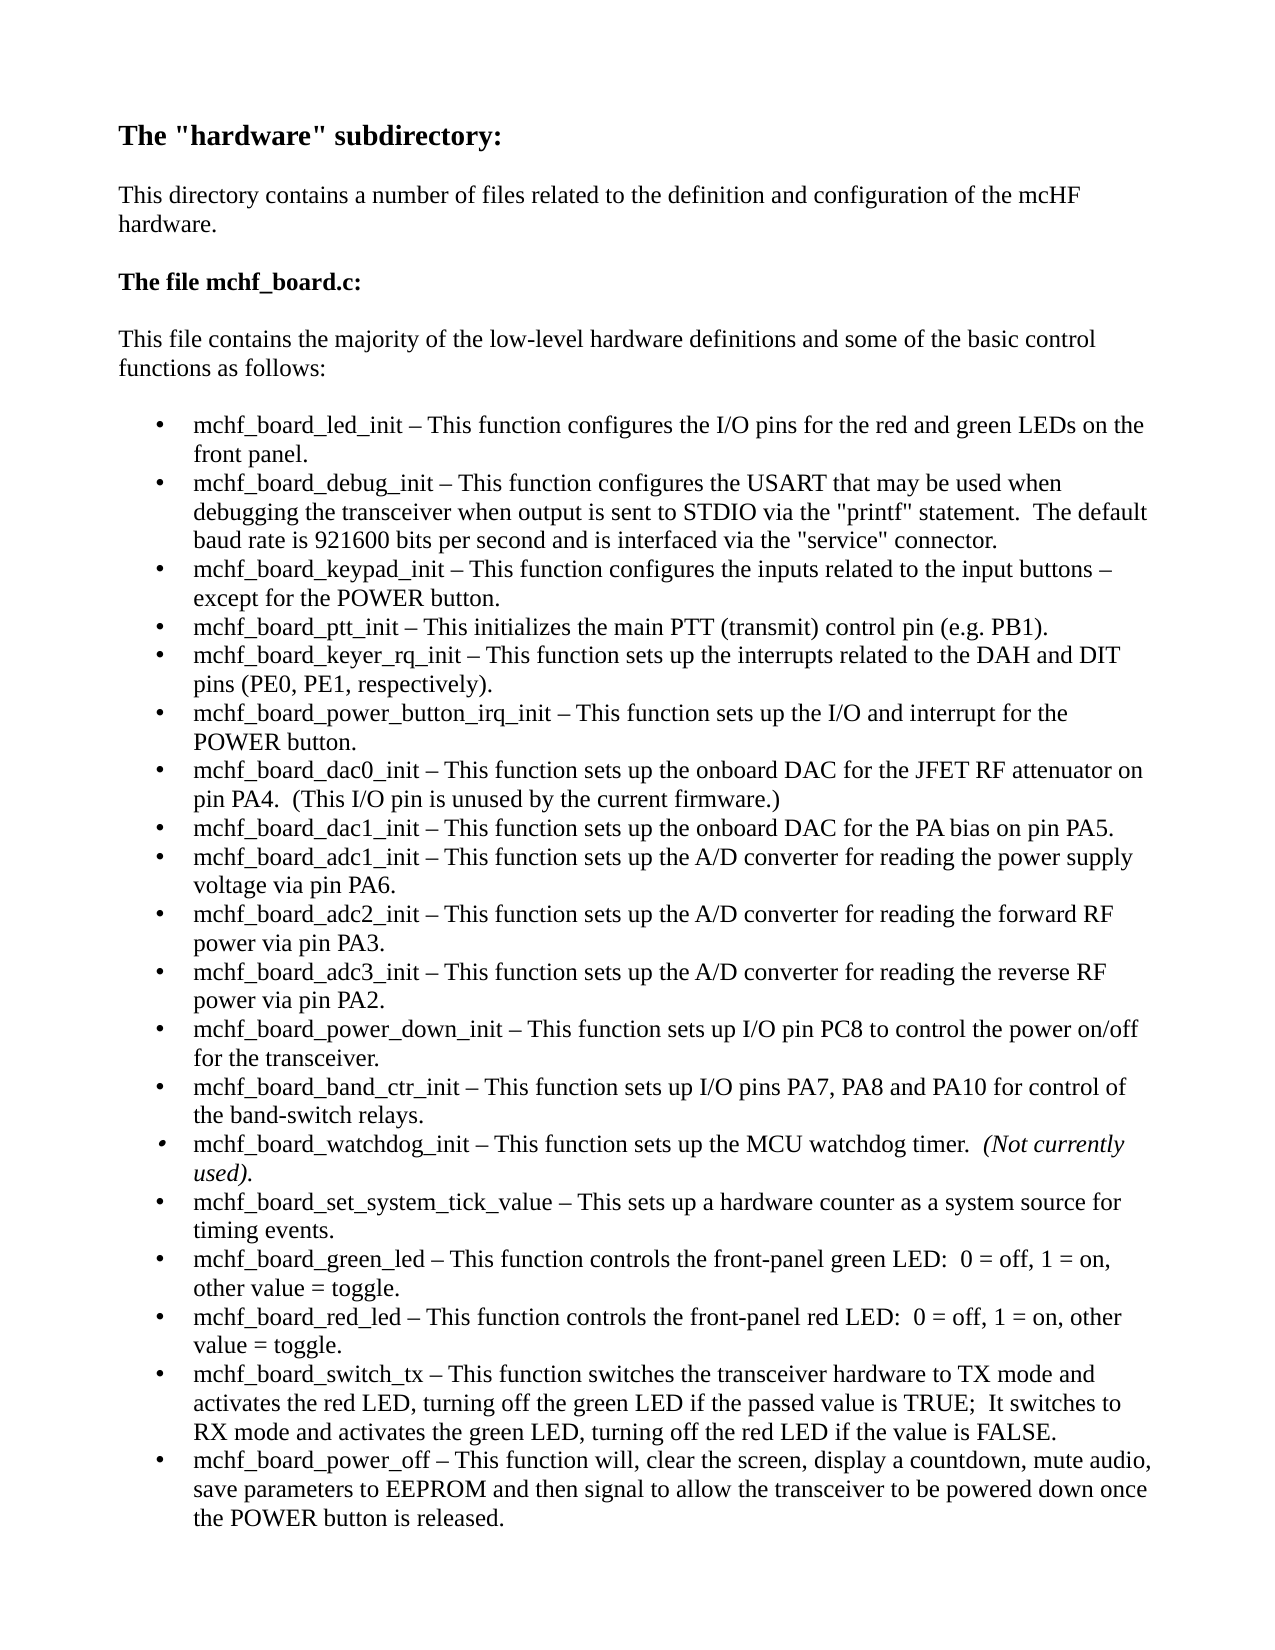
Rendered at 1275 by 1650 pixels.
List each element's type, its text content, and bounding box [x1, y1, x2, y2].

text This file contains the majority of the low-level hardware definitions and some of the basic control functions as follows: [118, 324, 1157, 382]
list mchf_board_switch_tx – This function switches the transceiver hardware to TX mode and activates the red LED, turning off the green LED if the passed value is TRUE; It switches to RX mode and activates the green LED, turning off the red LED if the value is FALSE. [156, 1359, 1157, 1445]
list mchf_board_adc2_init – This function sets up the A/D converter for reading the forward RF power via pin PA3. [156, 899, 1157, 957]
list mchf_board_dac1_init – This function sets up the onboard DAC for the PA bias on pin PA5. [156, 813, 1157, 842]
list mchf_board_power_down_init – This function sets up I/O pin PC8 to control the power on/off for the transceiver. [156, 1014, 1157, 1072]
list mchf_board_ptt_init – This initializes the main PTT (transmit) control pin (e.g. PB1). [156, 612, 1157, 640]
list mchf_board_power_button_irq_init – This function sets up the I/O and interrupt for the POWER button. [156, 698, 1157, 755]
list mchf_board_green_led – This function controls the front-panel green LED: 0 = off, 1 = on, other value = toggle. [156, 1244, 1157, 1302]
text The "hardware" subdirectory: [118, 118, 1157, 152]
list mchf_board_keyer_rq_init – This function sets up the interrupts related to the DAH and DIT pins (PE0, PE1, respectively). [156, 640, 1157, 698]
text The file mchf_board.c: [118, 267, 1157, 295]
list mchf_board_led_init – This function configures the I/O pins for the red and green LEDs on the front panel. [156, 410, 1157, 468]
list mchf_board_adc1_init – This function sets up the A/D converter for reading the power supply voltage via pin PA6. [156, 842, 1157, 899]
list mchf_board_band_ctr_init – This function sets up I/O pins PA7, PA8 and PA10 for control of the band-switch relays. [156, 1072, 1157, 1129]
list mchf_board_keypad_init – This function configures the inputs related to the input buttons – except for the POWER button. [156, 554, 1157, 612]
list mchf_board_power_off – This function will, clear the screen, display a countdown, mute audio, save parameters to EEPROM and then signal to allow the transceiver to be powered down once the POWER button is released. [156, 1445, 1157, 1532]
list mchf_board_debug_init – This function configures the USART that may be used when debugging the transceiver when output is sent to STDIO via the "printf" statement. The default baud rate is 921600 bits per second and is interfaced via the "service" connector. [156, 468, 1157, 554]
list mchf_board_set_system_tick_value – This sets up a hardware counter as a system source for timing events. [156, 1187, 1157, 1244]
list mchf_board_red_led – This function controls the front-panel red LED: 0 = off, 1 = on, other value = toggle. [156, 1302, 1157, 1359]
list mchf_board_watchdog_init – This function sets up the MCU watchdog timer. (Not currently used). [156, 1129, 1157, 1187]
list mchf_board_dac0_init – This function sets up the onboard DAC for the JFET RF attenuator on pin PA4. (This I/O pin is unused by the current firmware.) [156, 755, 1157, 813]
text This directory contains a number of files related to the definition and configuration of the mcHF hardware. [118, 180, 1157, 238]
list mchf_board_adc3_init – This function sets up the A/D converter for reading the reverse RF power via pin PA2. [156, 957, 1157, 1014]
